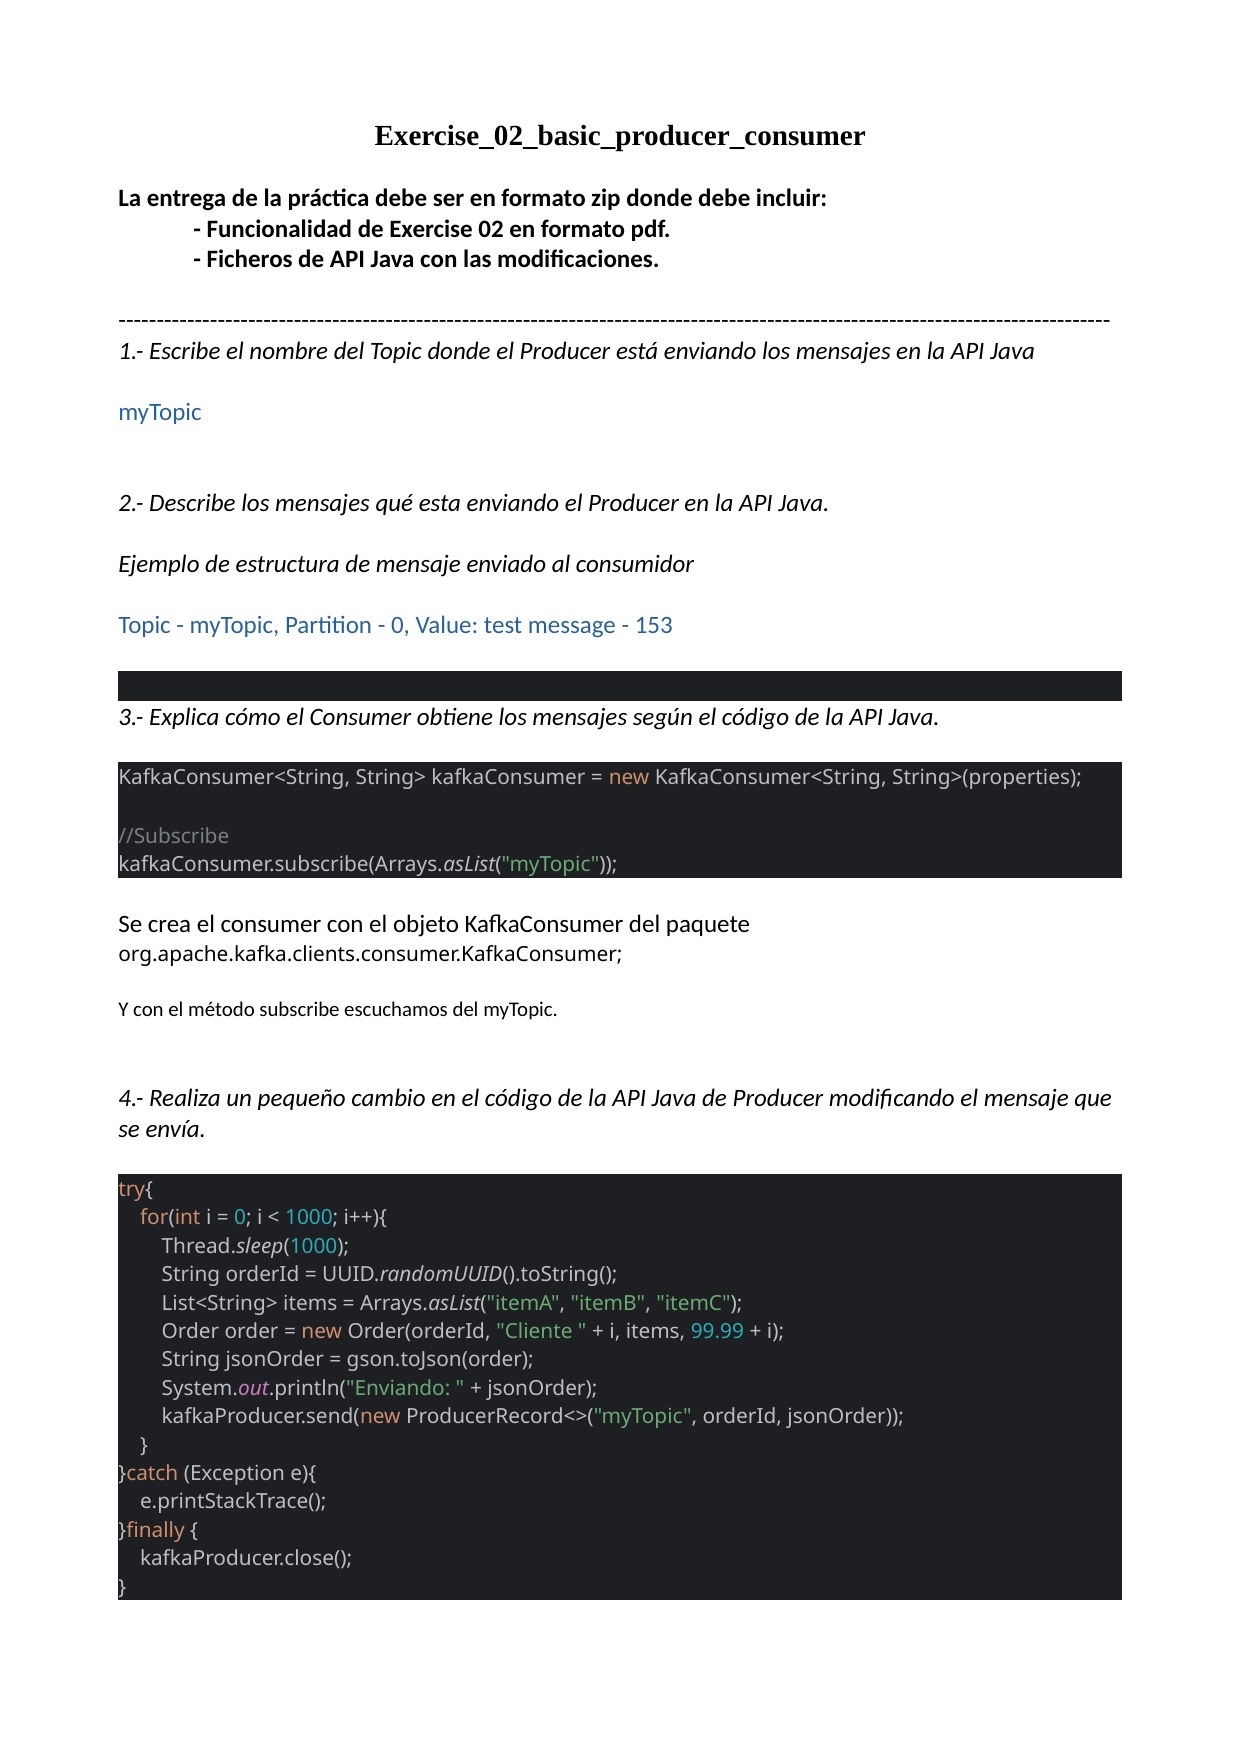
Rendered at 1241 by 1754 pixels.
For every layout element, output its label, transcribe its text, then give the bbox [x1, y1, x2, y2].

text try{ for(int i = 0; i < 1000; i++){ Thread.sleep(1000); String orderId = UUID.randomUUID().toString(); List<String> items = Arrays.asList("itemA", "itemB", "itemC"); Order order = new Order(orderId, "Cliente " + i, items, 99.99 + i); String jsonOrder = gson.toJson(order); System.out.println("Enviando: " + jsonOrder); kafkaProducer.send(new ProducerRecord<>("myTopic", orderId, jsonOrder)); } }catch (Exception e){ e.printStackTrace(); }finally { kafkaProducer.close(); } [118, 1174, 1122, 1600]
text 2.- Describe los mensajes qué esta enviando el Producer en la API Java. [118, 487, 1122, 518]
text Exercise_02_basic_producer_consumer [118, 118, 1122, 152]
text Se crea el consumer con el objeto KafkaConsumer del paquete org.apache.kafka.clients.consumer.KafkaConsumer; [118, 908, 1122, 967]
text Y con el método subscribe escuchamos del myTopic. [118, 996, 1122, 1021]
text La entrega de la práctica debe ser en formato zip donde debe incluir: [118, 182, 1122, 213]
text KafkaConsumer<String, String> kafkaConsumer = new KafkaConsumer<String, String>(properties); //Subscribe kafkaConsumer.subscribe(Arrays.asList("myTopic")); [118, 762, 1122, 878]
text - Ficheros de API Java con las modificaciones. [118, 243, 1122, 274]
text Ejemplo de estructura de mensaje enviado al consumidor [118, 548, 1122, 579]
text - Funcionalidad de Exercise 02 en formato pdf. [118, 213, 1122, 243]
text Topic - myTopic, Partition - 0, Value: test message - 153 [118, 609, 1122, 640]
text 3.- Explica cómo el Consumer obtiene los mensajes según el código de la API Java. [118, 701, 1122, 732]
text ---------------------------------------------------------------------------------------------------------------------------------- [118, 304, 1122, 335]
text 4.- Realiza un pequeño cambio en el código de la API Java de Producer modificando el mensaje que se envía. [118, 1082, 1122, 1143]
text myTopic [118, 396, 1122, 426]
text 1.- Escribe el nombre del Topic donde el Producer está enviando los mensajes en la API Java [118, 335, 1122, 365]
